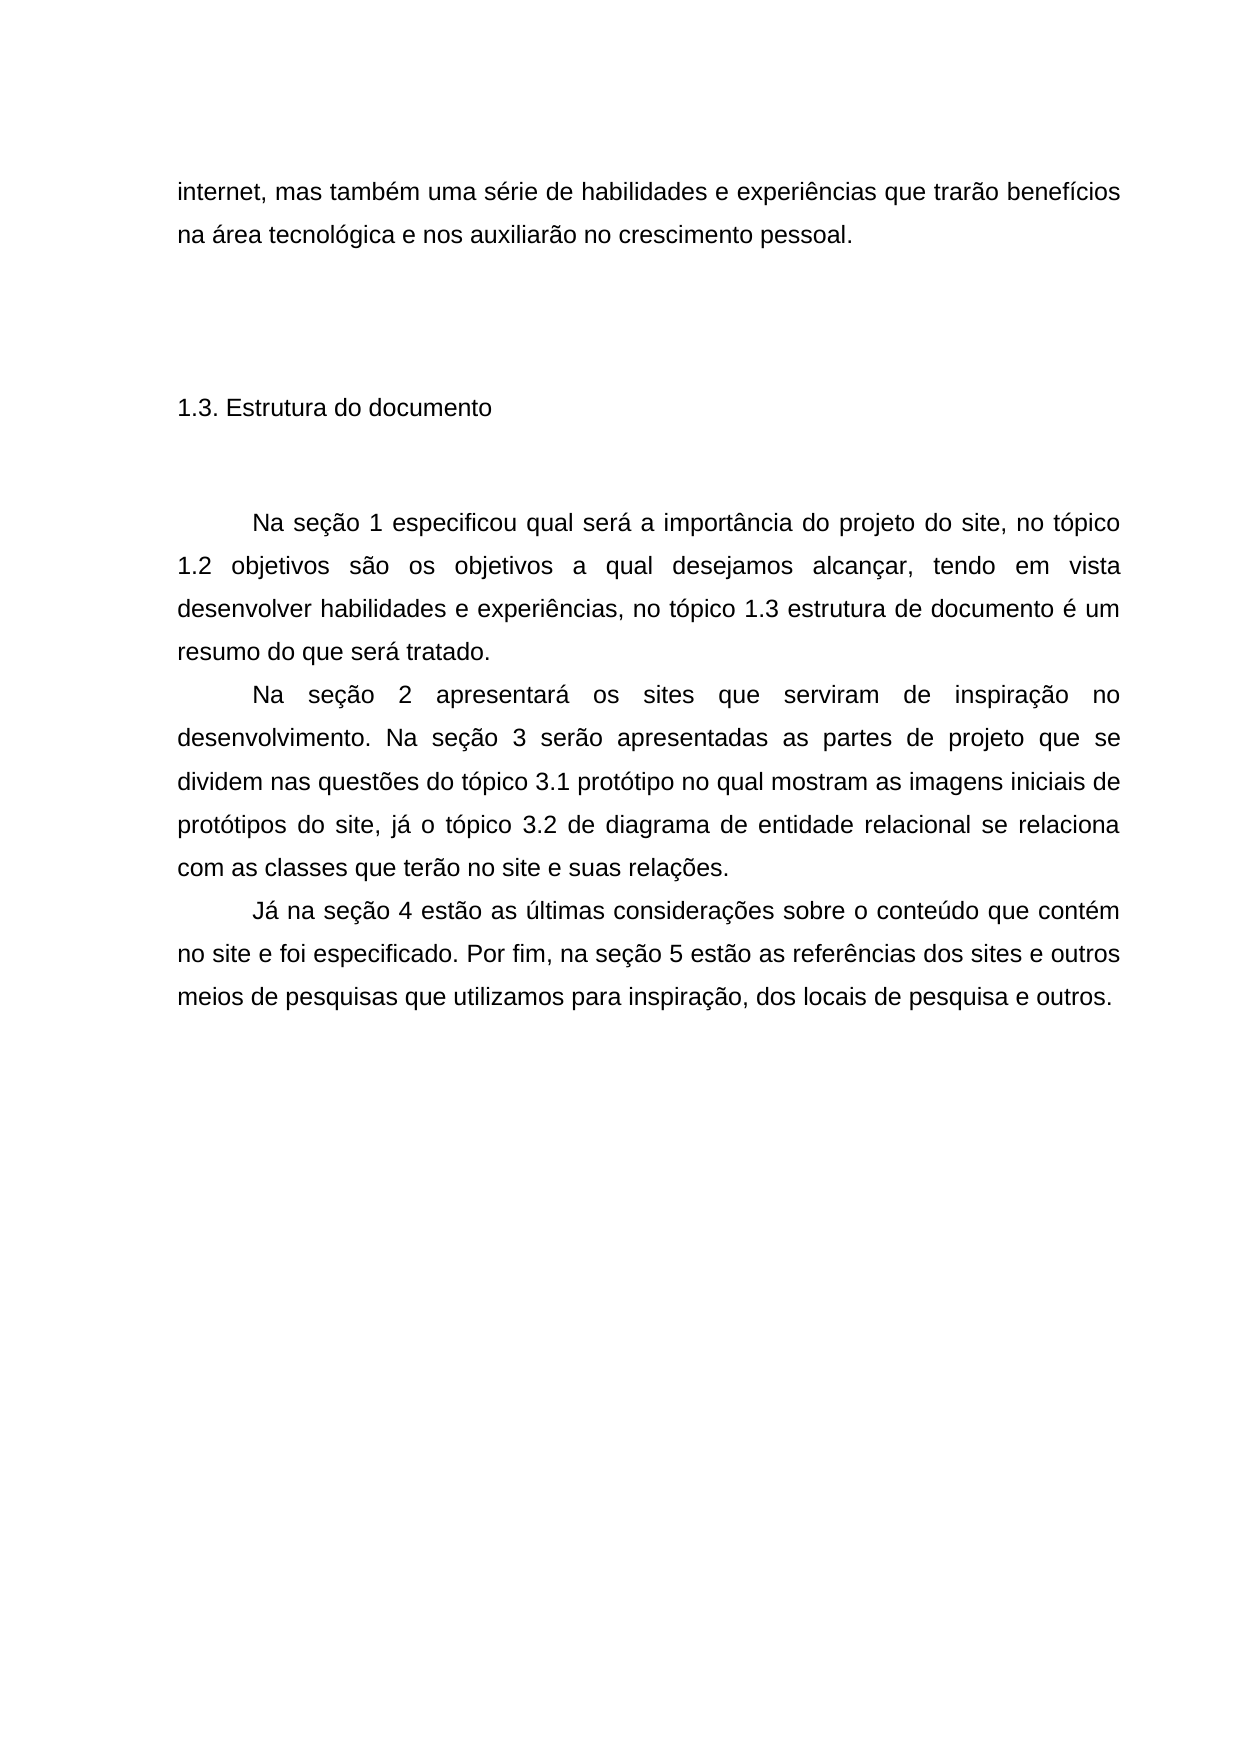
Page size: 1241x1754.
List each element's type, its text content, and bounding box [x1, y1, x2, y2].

subtitle 1.3. Estrutura do documento [177, 393, 1122, 421]
text Na seção 1 especificou qual será a importância do projeto do site, no tópico 1.2 objetivos são os objetivos a qual desejamos alcançar, tendo em vista desenvolver habilidades e experiências, no tópico 1.3 estrutura de documento é um resumo do que será tratado. [177, 508, 1122, 666]
text Já na seção 4 estão as últimas considerações sobre o conteúdo que contém no site e foi especificado. Por fim, na seção 5 estão as referências dos sites e outros meios de pesquisas que utilizamos para inspiração, dos locais de pesquisa e outros. [177, 896, 1122, 1011]
text Na seção 2 apresentará os sites que serviram de inspiração no desenvolvimento. Na seção 3 serão apresentadas as partes de projeto que se dividem nas questões do tópico 3.1 protótipo no qual mostram as imagens iniciais de protótipos do site, já o tópico 3.2 de diagrama de entidade relacional se relaciona com as classes que terão no site e suas relações. [177, 680, 1122, 881]
text internet, mas também uma série de habilidades e experiências que trarão benefícios na área tecnológica e nos auxiliarão no crescimento pessoal. [177, 177, 1122, 249]
